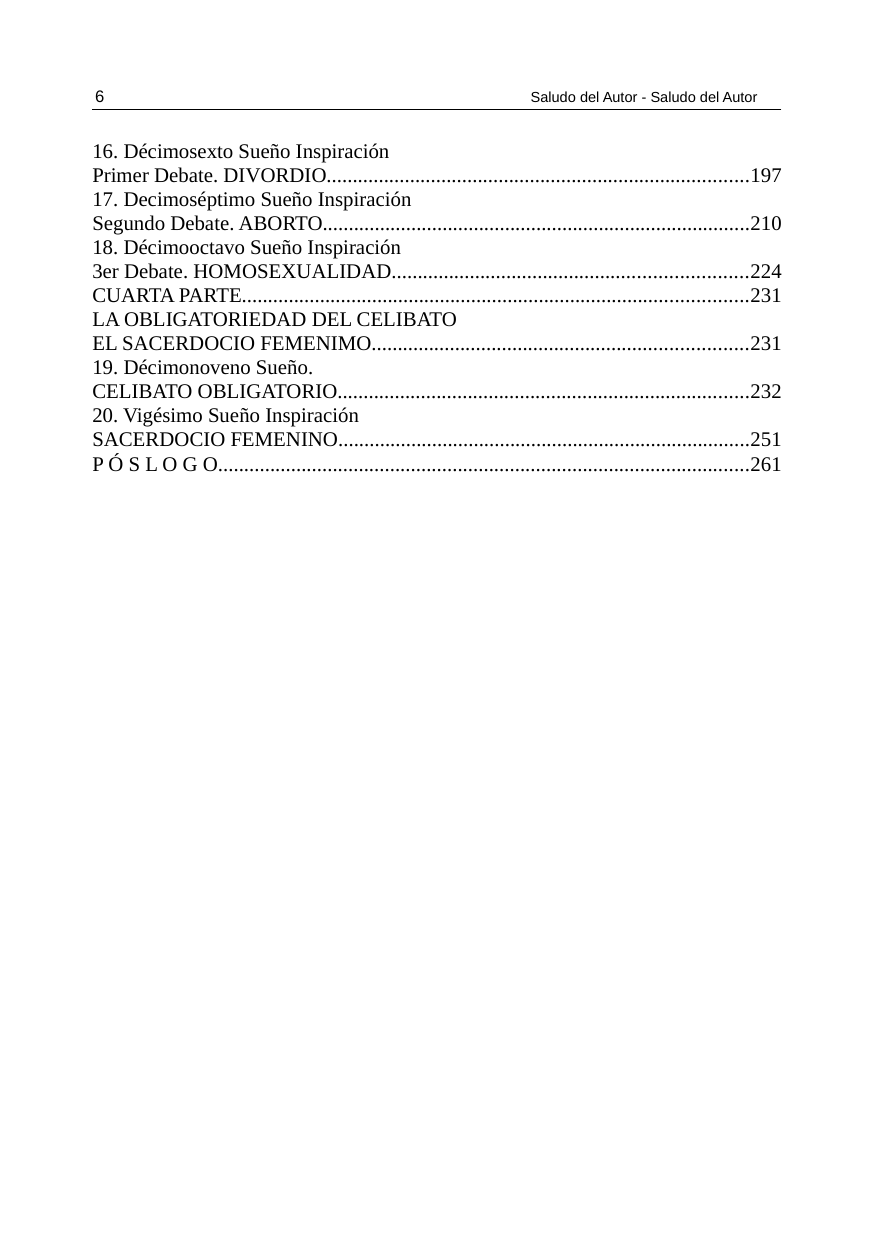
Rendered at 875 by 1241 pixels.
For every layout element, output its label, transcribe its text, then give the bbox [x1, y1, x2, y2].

text 20. Vigésimo Sueño Inspiración SACERDOCIO FEMENINO 251 [92, 403, 781, 451]
text P Ó S L O G O 261 [92, 451, 781, 476]
text 19. Décimonoveno Sueño. CELIBATO OBLIGATORIO 232 [92, 355, 781, 403]
text LA OBLIGATORIEDAD DEL CELIBATO EL SACERDOCIO FEMENIMO 231 [92, 307, 781, 355]
text 18. Décimooctavo Sueño Inspiración 3er Debate. HOMOSEXUALIDAD 224 [92, 235, 781, 283]
text 17. Decimoséptimo Sueño Inspiración Segundo Debate. ABORTO 210 [92, 187, 781, 235]
text CUARTA PARTE 231 [92, 283, 781, 307]
text 16. Décimosexto Sueño Inspiración Primer Debate. DIVORDIO 197 [92, 139, 781, 187]
